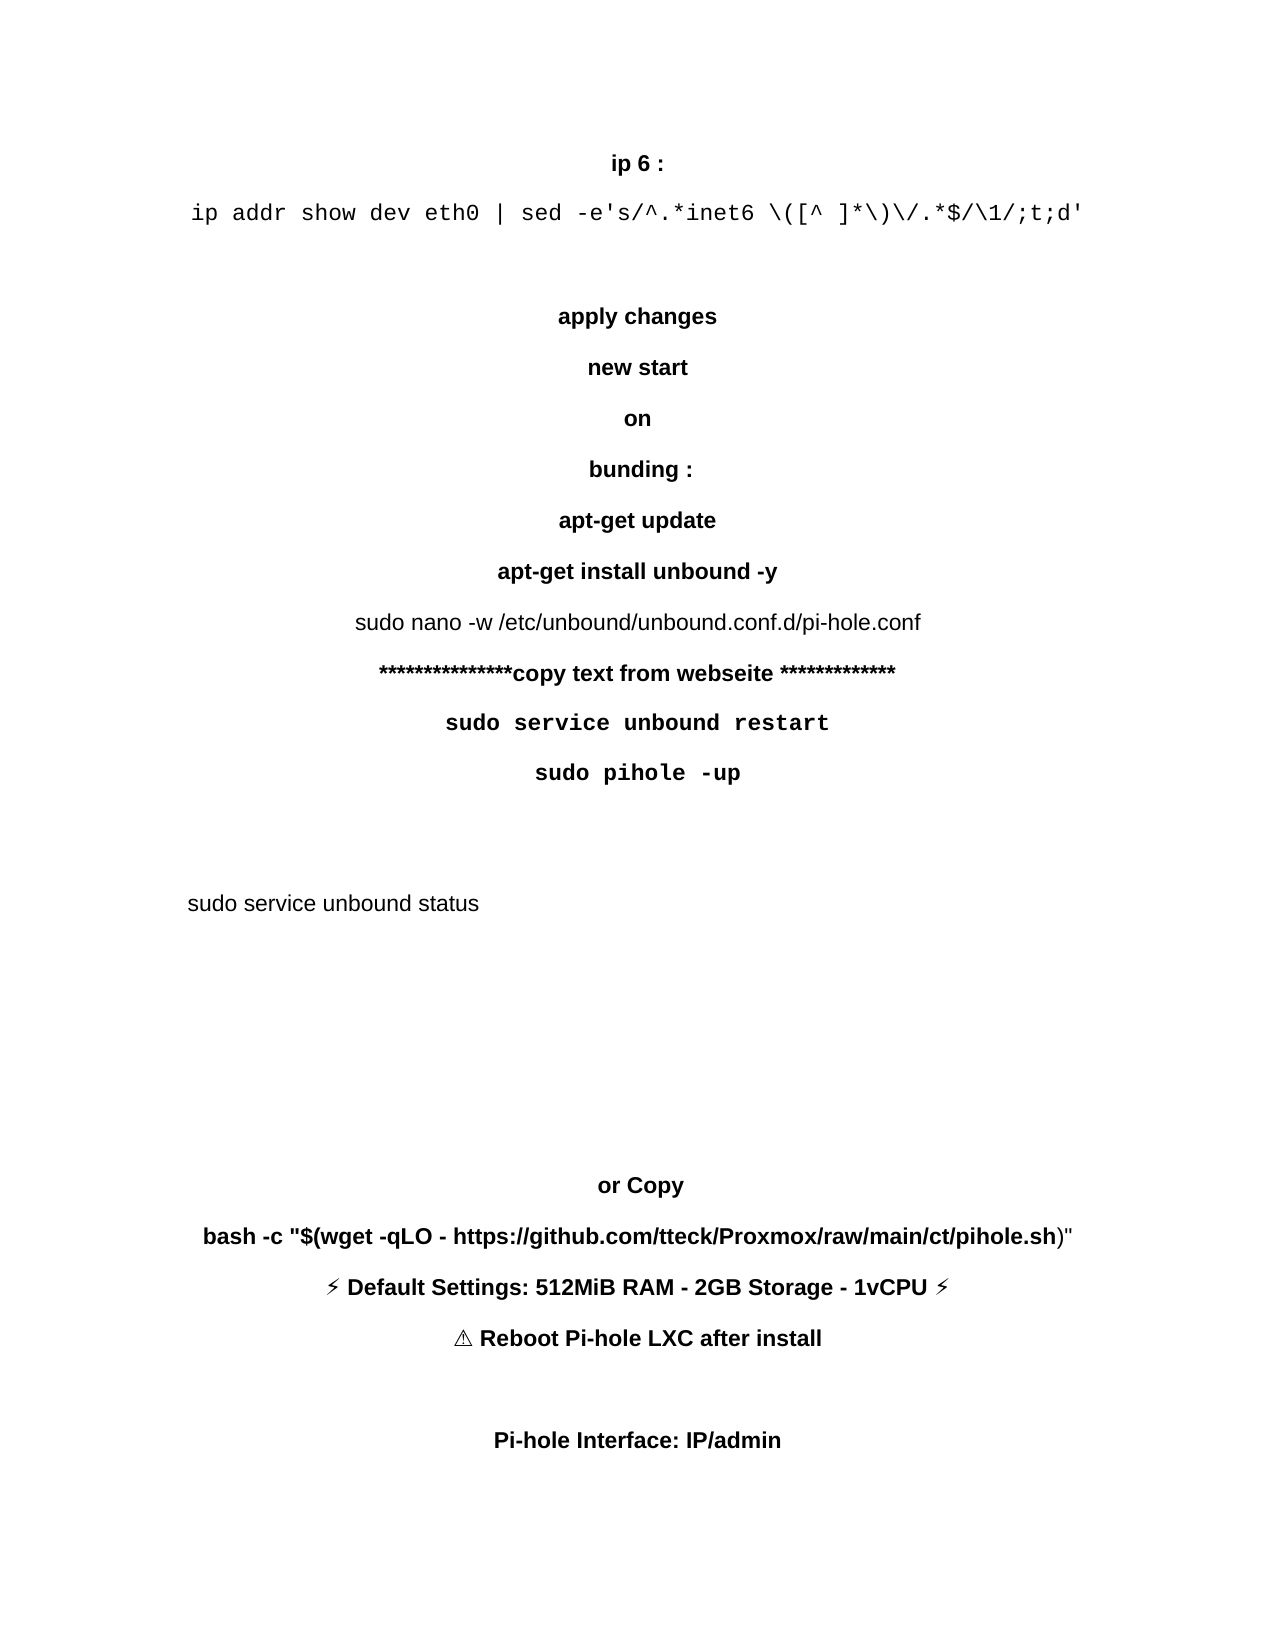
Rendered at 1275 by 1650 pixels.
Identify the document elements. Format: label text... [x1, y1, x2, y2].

text ⚡ Default Settings: 512MiB RAM - 2GB Storage - 1vCPU ⚡ [187, 1274, 1087, 1300]
text apply changes [187, 303, 1087, 329]
text sudo service unbound status [187, 863, 1087, 916]
text sudo service unbound restart [187, 711, 1087, 737]
text apt-get update [187, 507, 1087, 533]
text on [187, 405, 1087, 431]
text ip 6 : [187, 150, 1087, 176]
text ***************copy text from webseite ************* [187, 660, 1087, 686]
text or Copy [187, 1172, 1087, 1198]
text ip addr show dev eth0 | sed -e's/^.*inet6 \([^ ]*\)\/.*$/\1/;t;d' [187, 201, 1087, 227]
text ⚠️ Reboot Pi-hole LXC after install [187, 1325, 1087, 1351]
text sudo nano -w /etc/unbound/unbound.conf.d/pi-hole.conf [187, 609, 1087, 635]
text Pi-hole Interface: IP/admin [187, 1427, 1087, 1453]
text bash -c "$(wget -qLO - https://github.com/tteck/Proxmox/raw/main/ct/pihole.sh)" [187, 1223, 1087, 1249]
text apt-get install unbound -y [187, 558, 1087, 584]
text new start [187, 354, 1087, 380]
text sudo pihole -up [187, 762, 1087, 788]
text bunding : [187, 456, 1087, 482]
